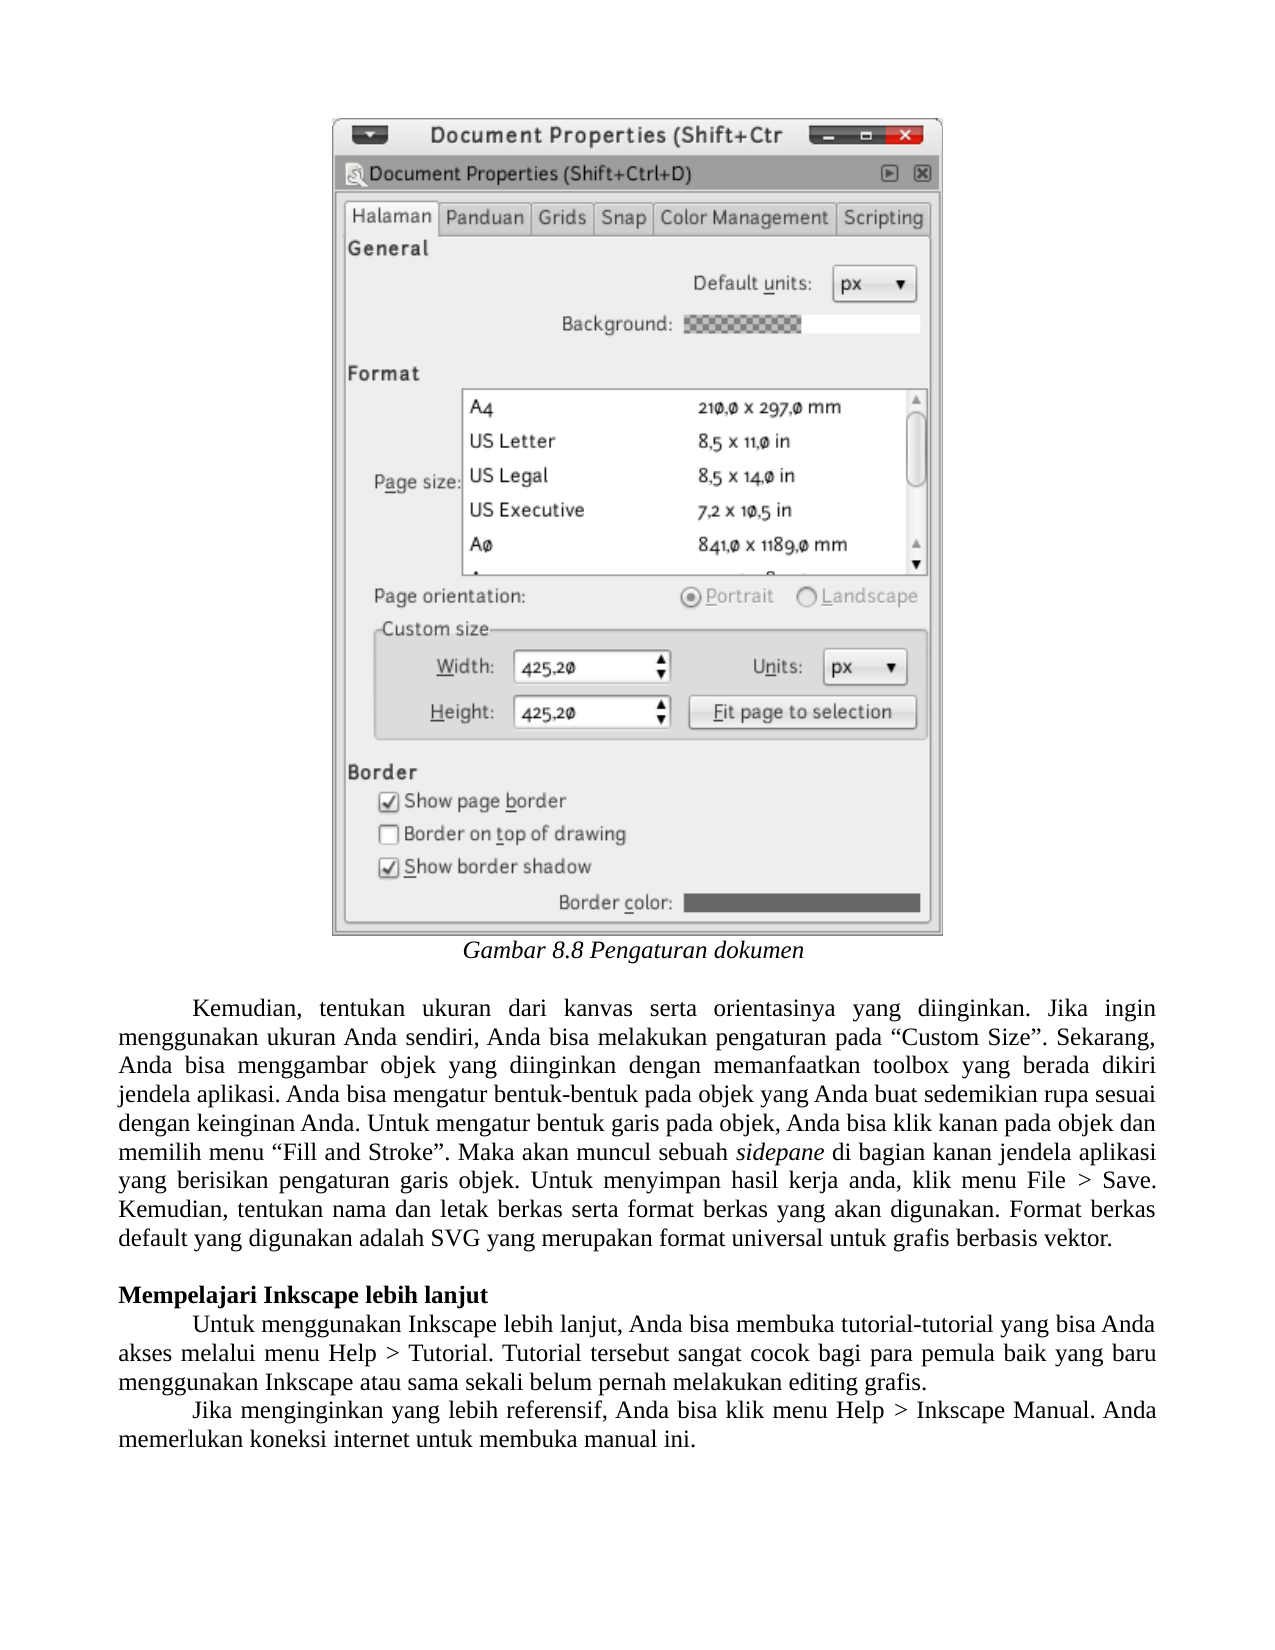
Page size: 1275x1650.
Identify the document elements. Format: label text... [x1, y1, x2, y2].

text Untuk menggunakan Inkscape lebih lanjut, Anda bisa membuka tutorial-tutorial yang bisa Anda akses melalui menu Help > Tutorial. Tutorial tersebut sangat cocok bagi para pemula baik yang baru menggunakan Inkscape atau sama sekali belum pernah melakukan editing grafis. [118, 1309, 1157, 1395]
picture [332, 118, 943, 936]
text Gambar 8.8 Pengaturan dokumen [118, 935, 1157, 964]
text Mempelajari Inkscape lebih lanjut [118, 1280, 1157, 1309]
text Kemudian, tentukan ukuran dari kanvas serta orientasinya yang diinginkan. Jika ingin menggunakan ukuran Anda sendiri, Anda bisa melakukan pengaturan pada “Custom Size”. Sekarang, Anda bisa menggambar objek yang diinginkan dengan memanfaatkan toolbox yang berada dikiri jendela aplikasi. Anda bisa mengatur bentuk-bentuk pada objek yang Anda buat sedemikian rupa sesuai dengan keinginan Anda. Untuk mengatur bentuk garis pada objek, Anda bisa klik kanan pada objek dan memilih menu “Fill and Stroke”. Maka akan muncul sebuah sidepane di bagian kanan jendela aplikasi yang berisikan pengaturan garis objek. Untuk menyimpan hasil kerja anda, klik menu File > Save. Kemudian, tentukan nama dan letak berkas serta format berkas yang akan digunakan. Format berkas default yang digunakan adalah SVG yang merupakan format universal untuk grafis berbasis vektor. [118, 993, 1157, 1252]
text Jika menginginkan yang lebih referensif, Anda bisa klik menu Help > Inkscape Manual. Anda memerlukan koneksi internet untuk membuka manual ini. [118, 1395, 1157, 1453]
